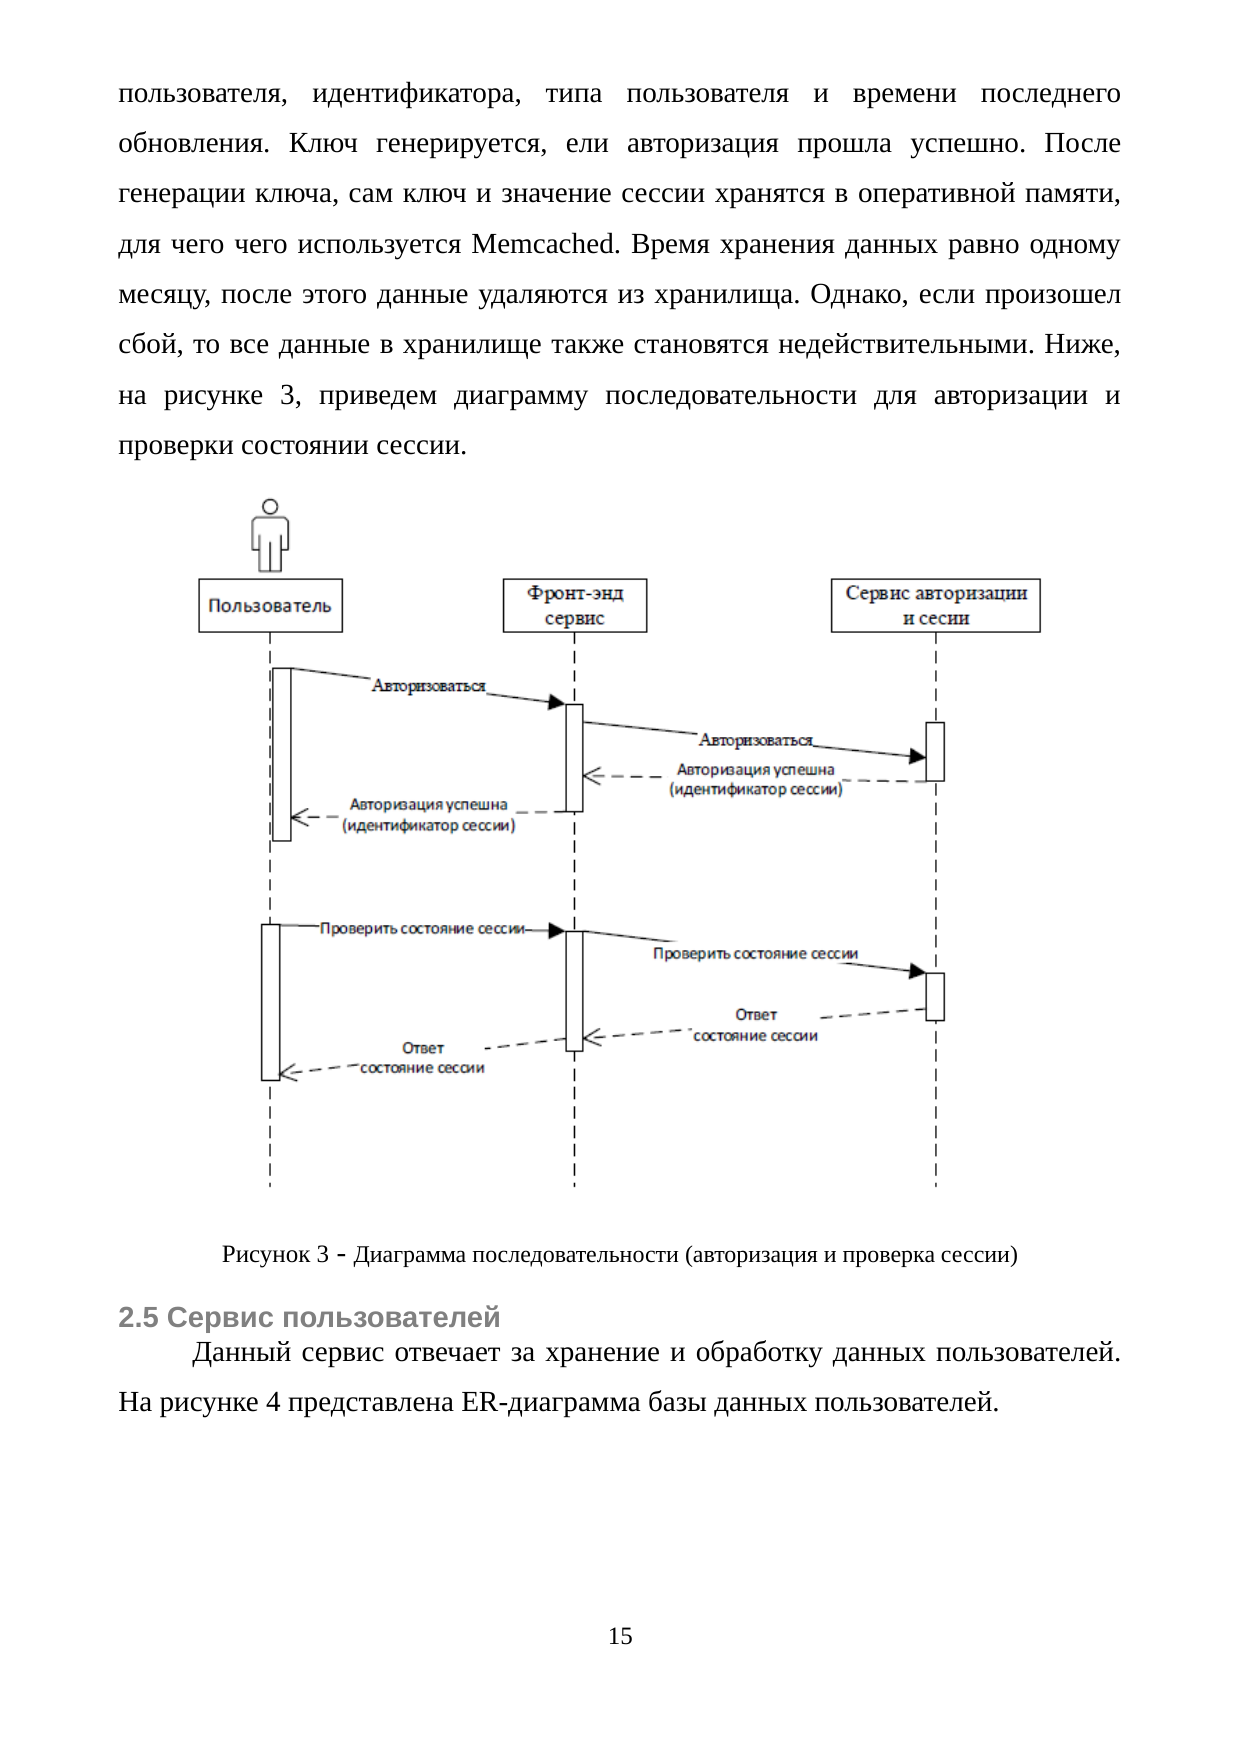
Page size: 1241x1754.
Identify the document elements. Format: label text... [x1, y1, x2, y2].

text пользователя, идентификатора, типа пользователя и времени последнего обновления. Ключ генерируется, ели авторизация прошла успешно. После генерации ключа, сам ключ и значение сессии хранятся в оперативной памяти, для чего чего используется Memcached. Время хранения данных равно одному месяцу, после этого данные удаляются из хранилища. Однако, если произошел сбой, то все данные в хранилище также становятся недействительными. Ниже, на рисунке 3, приведем диаграмму последовательности для авторизации и проверки состоянии сессии. [118, 75, 1122, 461]
text Данный сервис отвечает за хранение и обработку данных пользователей. На рисунке 4 представлена ER-диаграмма базы данных пользователей. [118, 1334, 1122, 1418]
text Рисунок 3 - Диаграмма последовательности (авторизация и проверка сессии) [118, 1236, 1122, 1269]
subtitle 2.5 Сервис пользователей [118, 1300, 1122, 1334]
